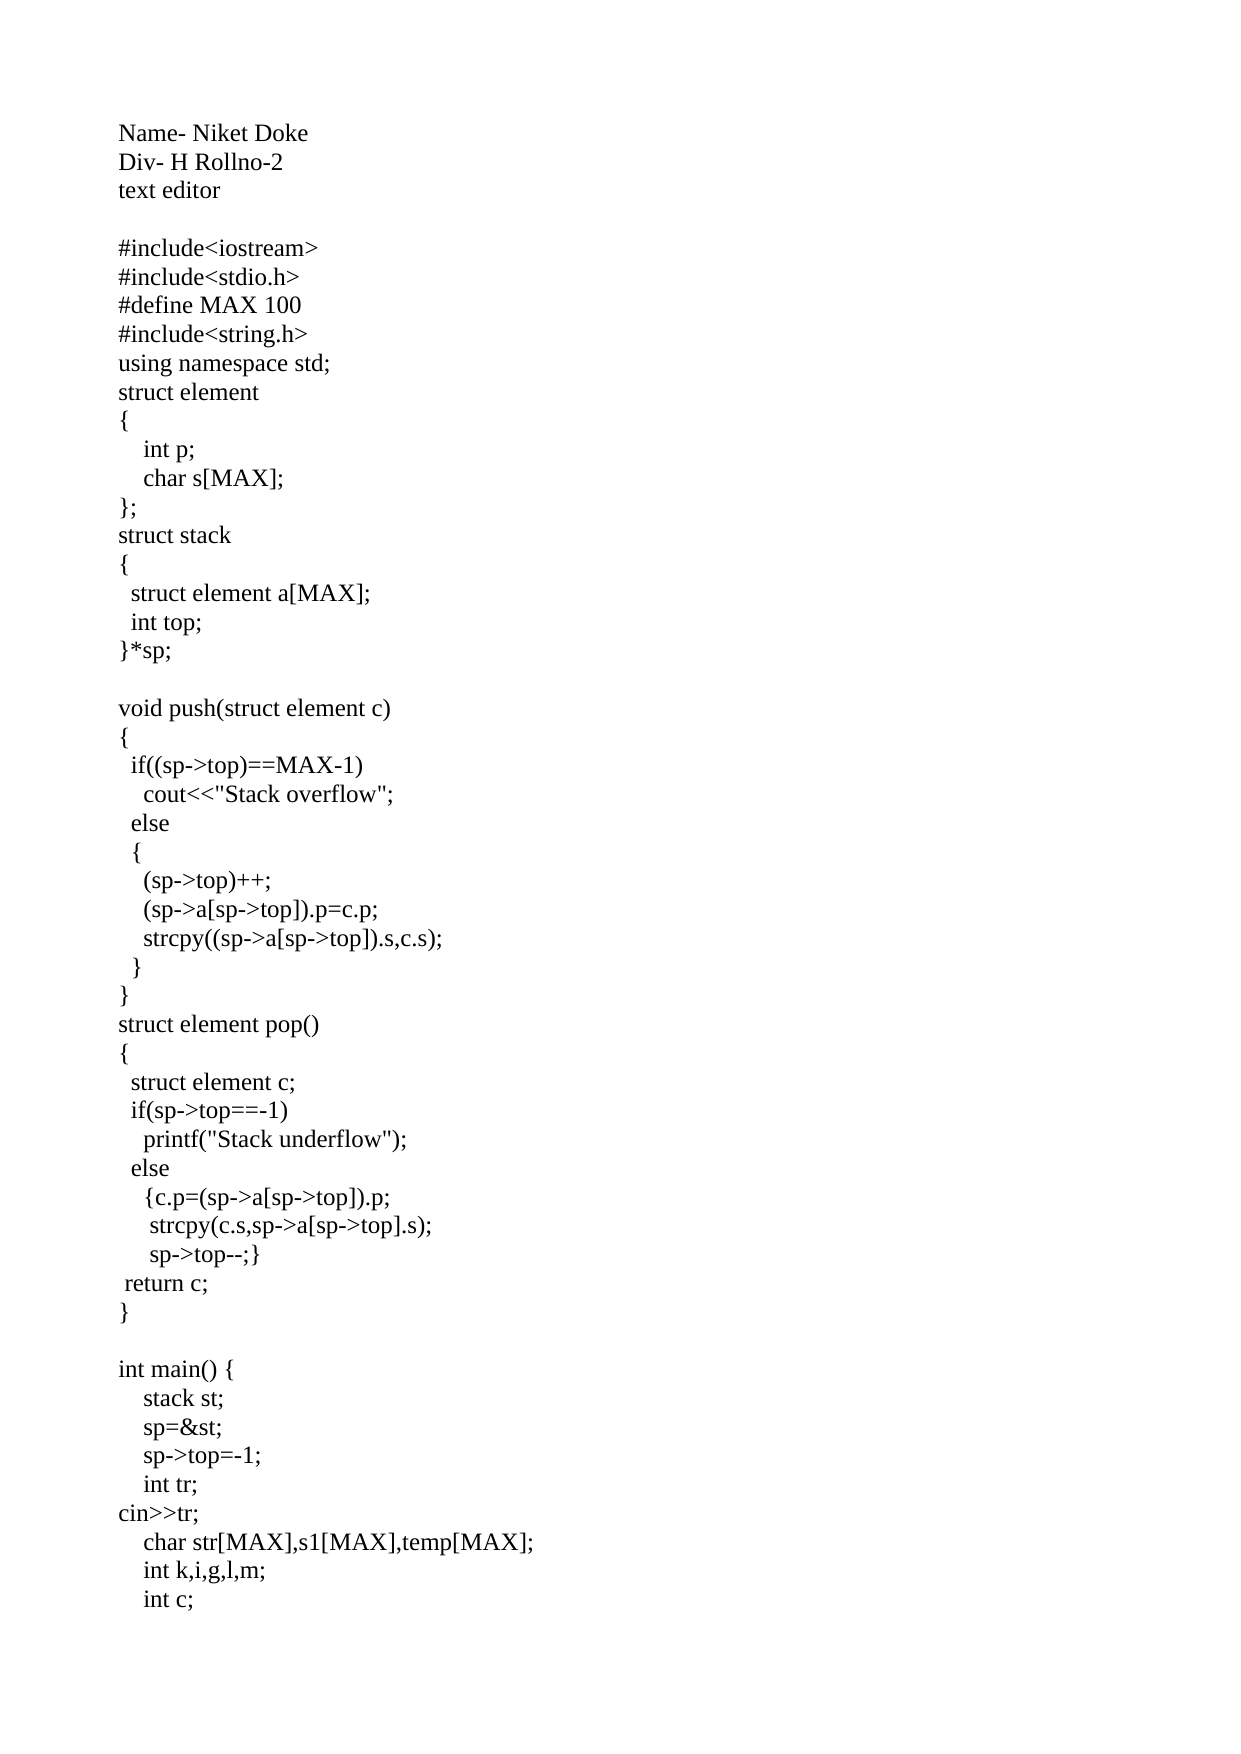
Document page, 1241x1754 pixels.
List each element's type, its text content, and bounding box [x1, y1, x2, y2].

text printf("Stack underflow"); [118, 1124, 1122, 1153]
text if(sp->top==-1) [118, 1096, 1122, 1124]
text strcpy((sp->a[sp->top]).s,c.s); [118, 923, 1122, 952]
text struct element [118, 377, 1122, 406]
text { [118, 722, 1122, 751]
text int top; [118, 607, 1122, 636]
text }; [118, 492, 1122, 521]
text { [118, 837, 1122, 866]
text #include<string.h> [118, 319, 1122, 348]
text sp=&st; [118, 1412, 1122, 1441]
text } [118, 1297, 1122, 1326]
text struct element pop() [118, 1009, 1122, 1038]
text int tr; [118, 1469, 1122, 1498]
text sp->top--;} [118, 1239, 1122, 1268]
text int main() { [118, 1354, 1122, 1383]
text } [118, 952, 1122, 981]
text {c.p=(sp->a[sp->top]).p; [118, 1182, 1122, 1211]
text char str[MAX],s1[MAX],temp[MAX]; [118, 1527, 1122, 1556]
text char s[MAX]; [118, 463, 1122, 492]
text text editor [118, 176, 1122, 204]
text struct element c; [118, 1067, 1122, 1096]
text int p; [118, 434, 1122, 463]
text return c; [118, 1268, 1122, 1297]
text #include<stdio.h> [118, 262, 1122, 291]
text Div- H Rollno-2 [118, 147, 1122, 176]
text (sp->a[sp->top]).p=c.p; [118, 894, 1122, 923]
text int c; [118, 1584, 1122, 1613]
text cout<<"Stack overflow"; [118, 779, 1122, 808]
text { [118, 406, 1122, 434]
text void push(struct element c) [118, 693, 1122, 722]
text #include<iostream> [118, 233, 1122, 262]
text struct stack [118, 521, 1122, 549]
text Name- Niket Doke [118, 118, 1122, 147]
text int k,i,g,l,m; [118, 1556, 1122, 1584]
text else [118, 1153, 1122, 1182]
text { [118, 1038, 1122, 1067]
text sp->top=-1; [118, 1441, 1122, 1469]
text } [118, 981, 1122, 1009]
text (sp->top)++; [118, 866, 1122, 894]
text #define MAX 100 [118, 291, 1122, 319]
text else [118, 808, 1122, 837]
text { [118, 549, 1122, 578]
text stack st; [118, 1383, 1122, 1412]
text cin>>tr; [118, 1498, 1122, 1527]
text }*sp; [118, 636, 1122, 664]
text strcpy(c.s,sp->a[sp->top].s); [118, 1211, 1122, 1239]
text struct element a[MAX]; [118, 578, 1122, 607]
text if((sp->top)==MAX-1) [118, 751, 1122, 779]
text using namespace std; [118, 348, 1122, 377]
